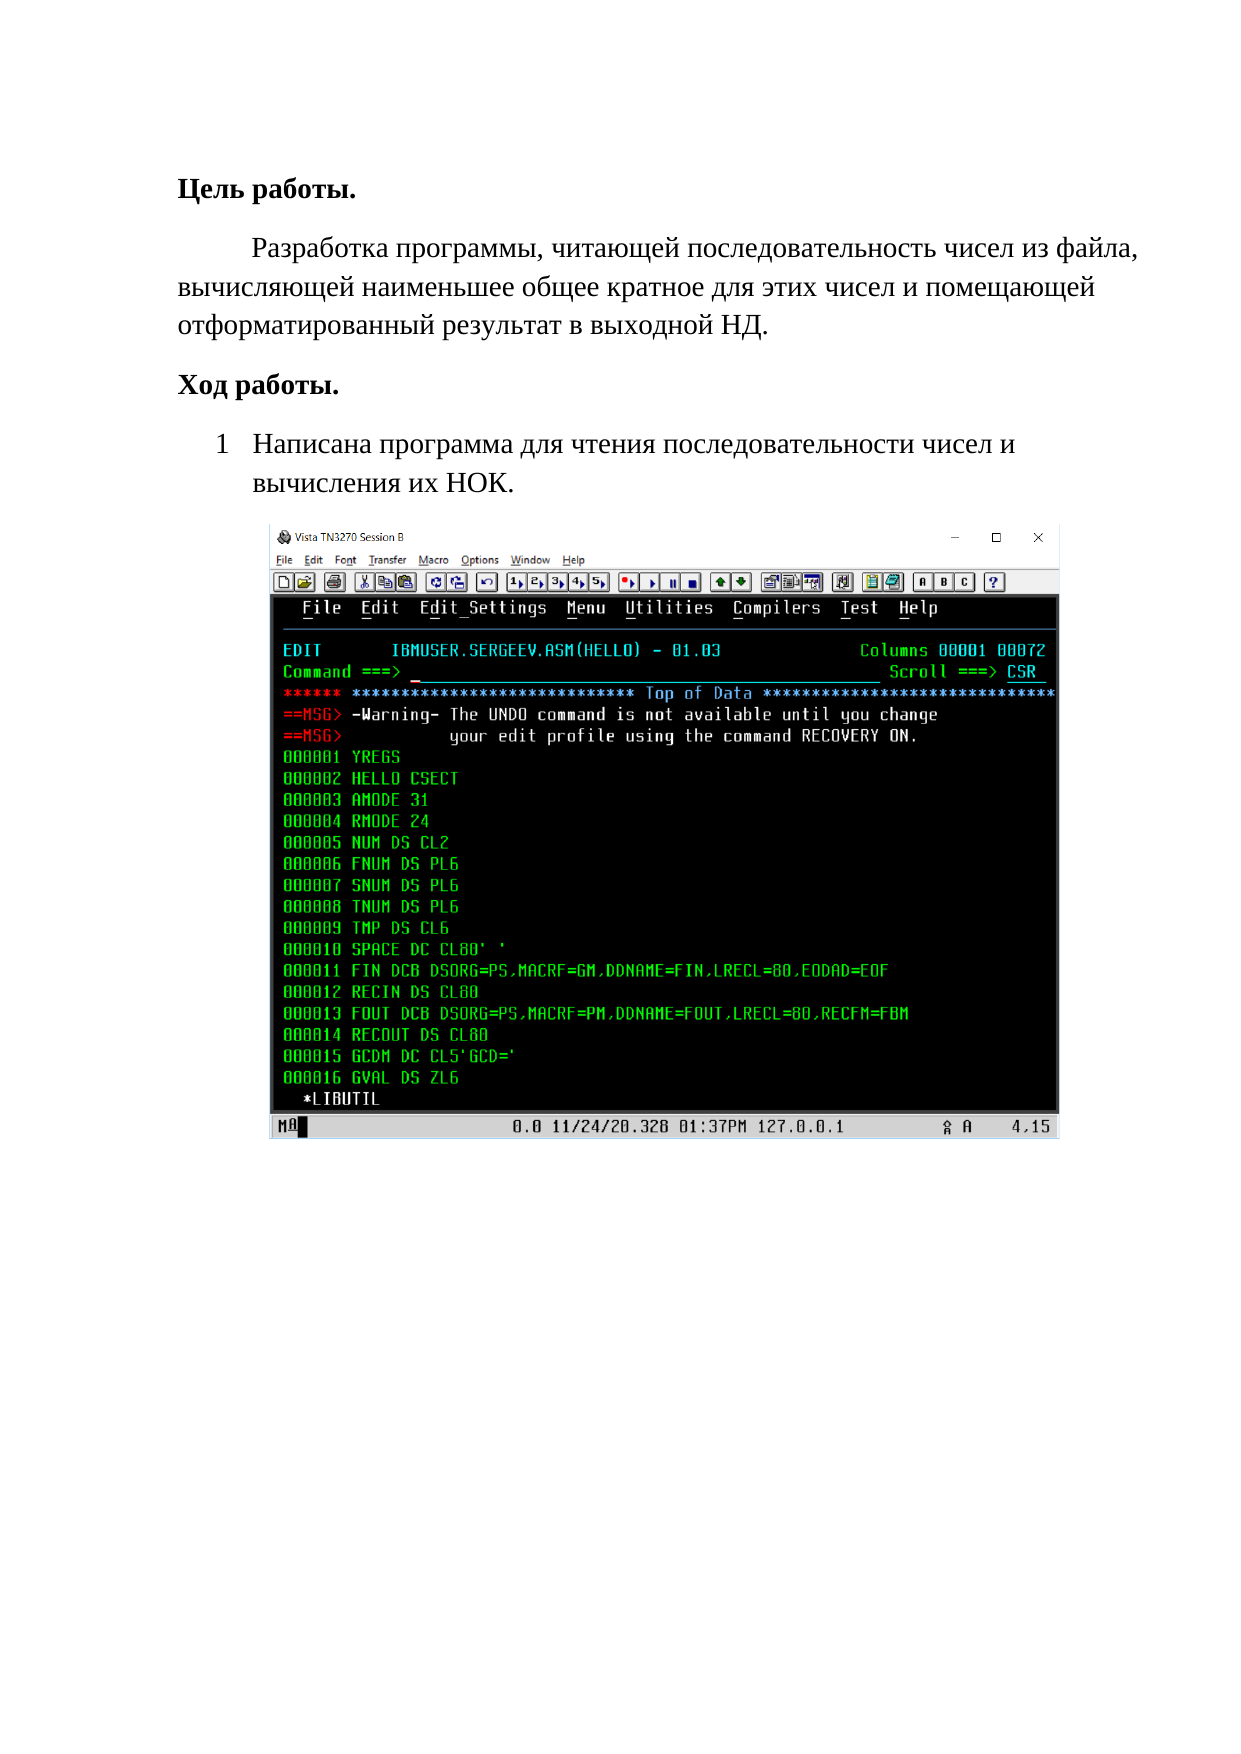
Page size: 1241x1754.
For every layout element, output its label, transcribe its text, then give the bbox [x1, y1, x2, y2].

list Написана программа для чтения последовательности чисел и вычисления их НОК. [215, 426, 1152, 498]
picture [269, 524, 1060, 1139]
text Ход работы. [177, 367, 1152, 400]
text Цель работы. [177, 171, 1152, 204]
text Разработка программы, читающей последовательность чисел из файла, вычисляющей наименьшее общее кратное для этих чисел и помещающей отформатированный результат в выходной НД. [177, 230, 1152, 341]
